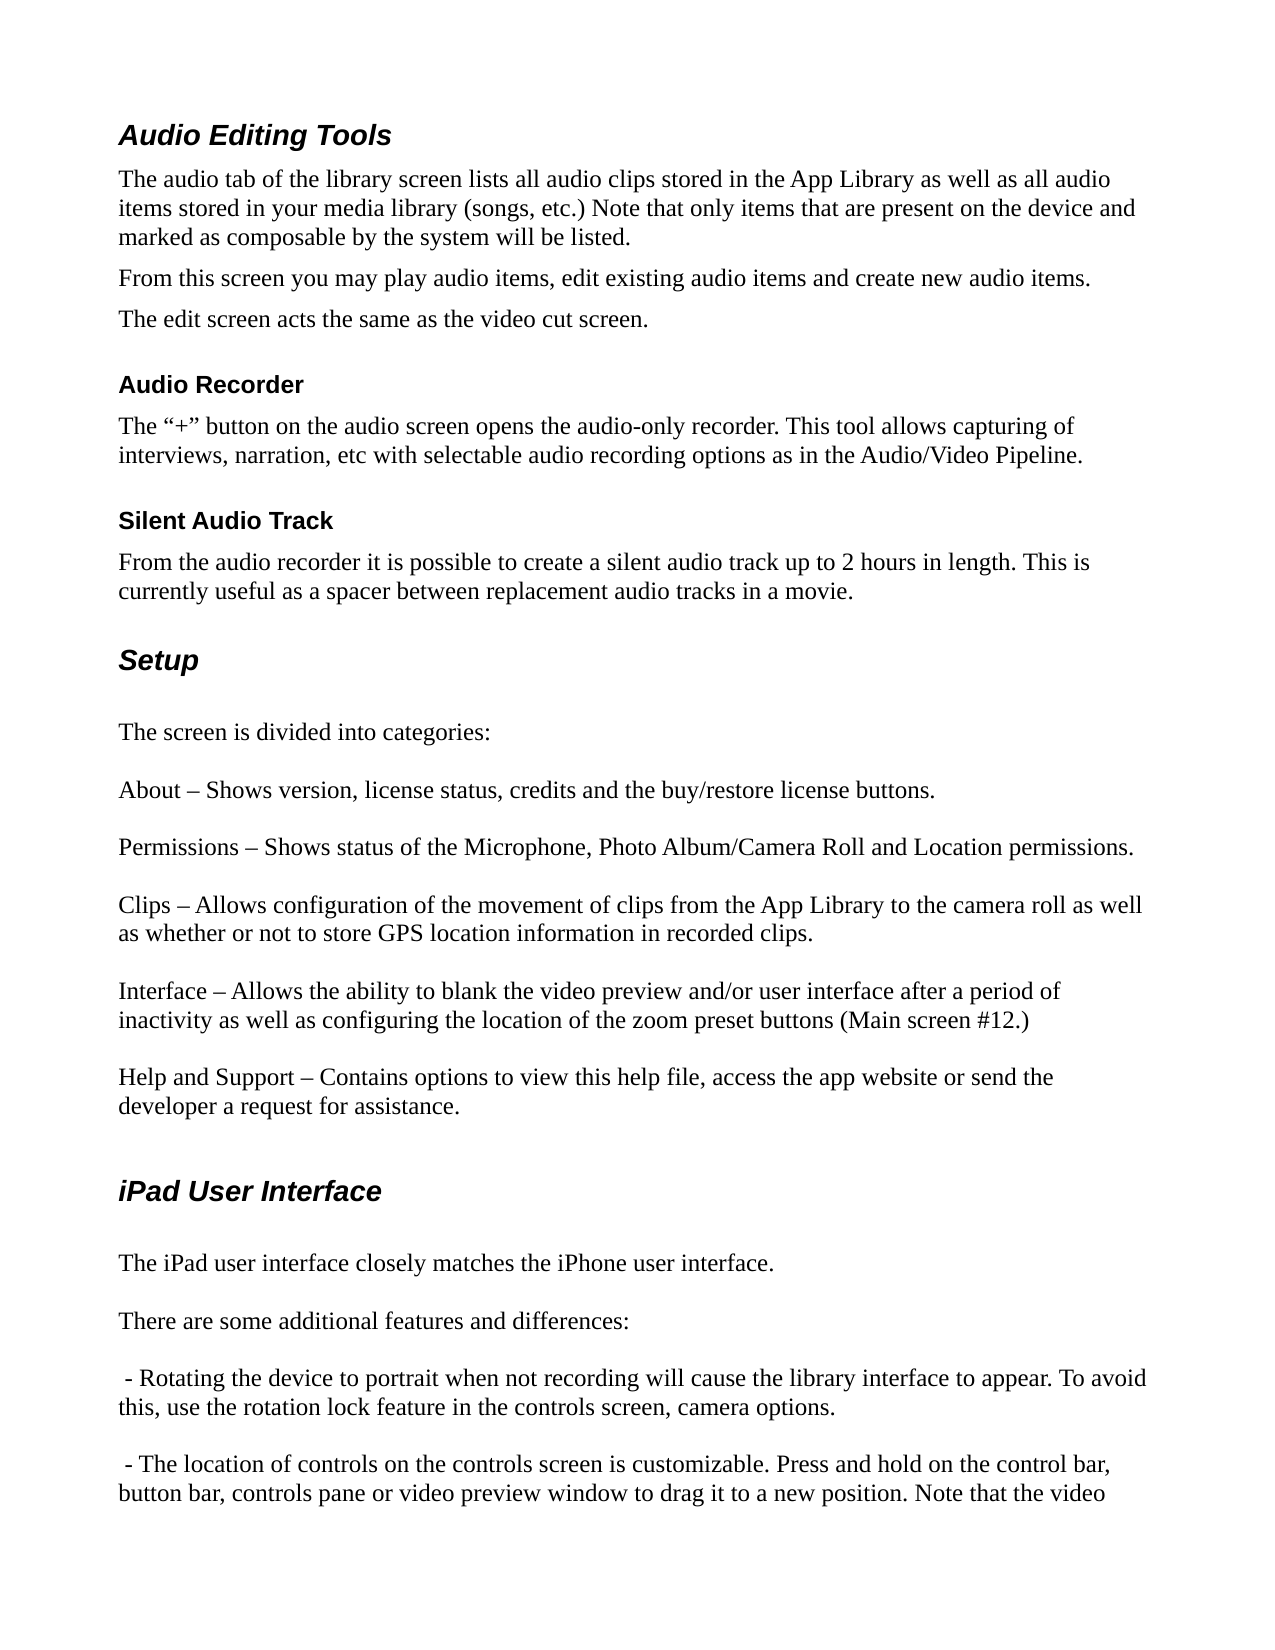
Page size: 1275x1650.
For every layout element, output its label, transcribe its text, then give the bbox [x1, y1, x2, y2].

subtitle iPad User Interface [118, 1173, 1157, 1207]
text The “+” button on the audio screen opens the audio-only recorder. This tool allows capturing of interviews, narration, etc with selectable audio recording options as in the Audio/Video Pipeline. [118, 411, 1157, 469]
text From the audio recorder it is possible to create a silent audio track up to 2 hours in length. This is currently useful as a spacer between replacement audio tracks in a movie. [118, 547, 1157, 605]
text Permissions – Shows status of the Microphone, Photo Album/Camera Roll and Location permissions. [118, 832, 1157, 861]
list - Rotating the device to portrait when not recording will cause the library interface to appear. To avoid this, use the rotation lock feature in the controls screen, camera options. [118, 1363, 1157, 1421]
subtitle Setup [118, 642, 1157, 676]
text The screen is divided into categories: [118, 717, 1157, 746]
text From this screen you may play audio items, edit existing audio items and create new audio items. [118, 263, 1157, 292]
text Help and Support – Contains options to view this help file, access the app website or send the developer a request for assistance. [118, 1062, 1157, 1120]
subtitle Silent Audio Track [118, 506, 1157, 535]
text Clips – Allows configuration of the movement of clips from the App Library to the camera roll as well as whether or not to store GPS location information in recorded clips. [118, 890, 1157, 947]
subtitle Audio Editing Tools [118, 118, 1157, 152]
text The iPad user interface closely matches the iPhone user interface. [118, 1248, 1157, 1277]
text Interface – Allows the ability to blank the video preview and/or user interface after a period of inactivity as well as configuring the location of the zoom preset buttons (Main screen #12.) [118, 976, 1157, 1033]
text The audio tab of the library screen lists all audio clips stored in the App Library as well as all audio items stored in your media library (songs, etc.) Note that only items that are present on the device and marked as composable by the system will be listed. [118, 164, 1157, 250]
text The edit screen acts the same as the video cut screen. [118, 304, 1157, 333]
text About – Shows version, license status, credits and the buy/restore license buttons. [118, 775, 1157, 803]
list - The location of controls on the controls screen is customizable. Press and hold on the control bar, button bar, controls pane or video preview window to drag it to a new position. Note that the video [118, 1449, 1157, 1507]
subtitle Audio Recorder [118, 370, 1157, 399]
text There are some additional features and differences: [118, 1306, 1157, 1334]
